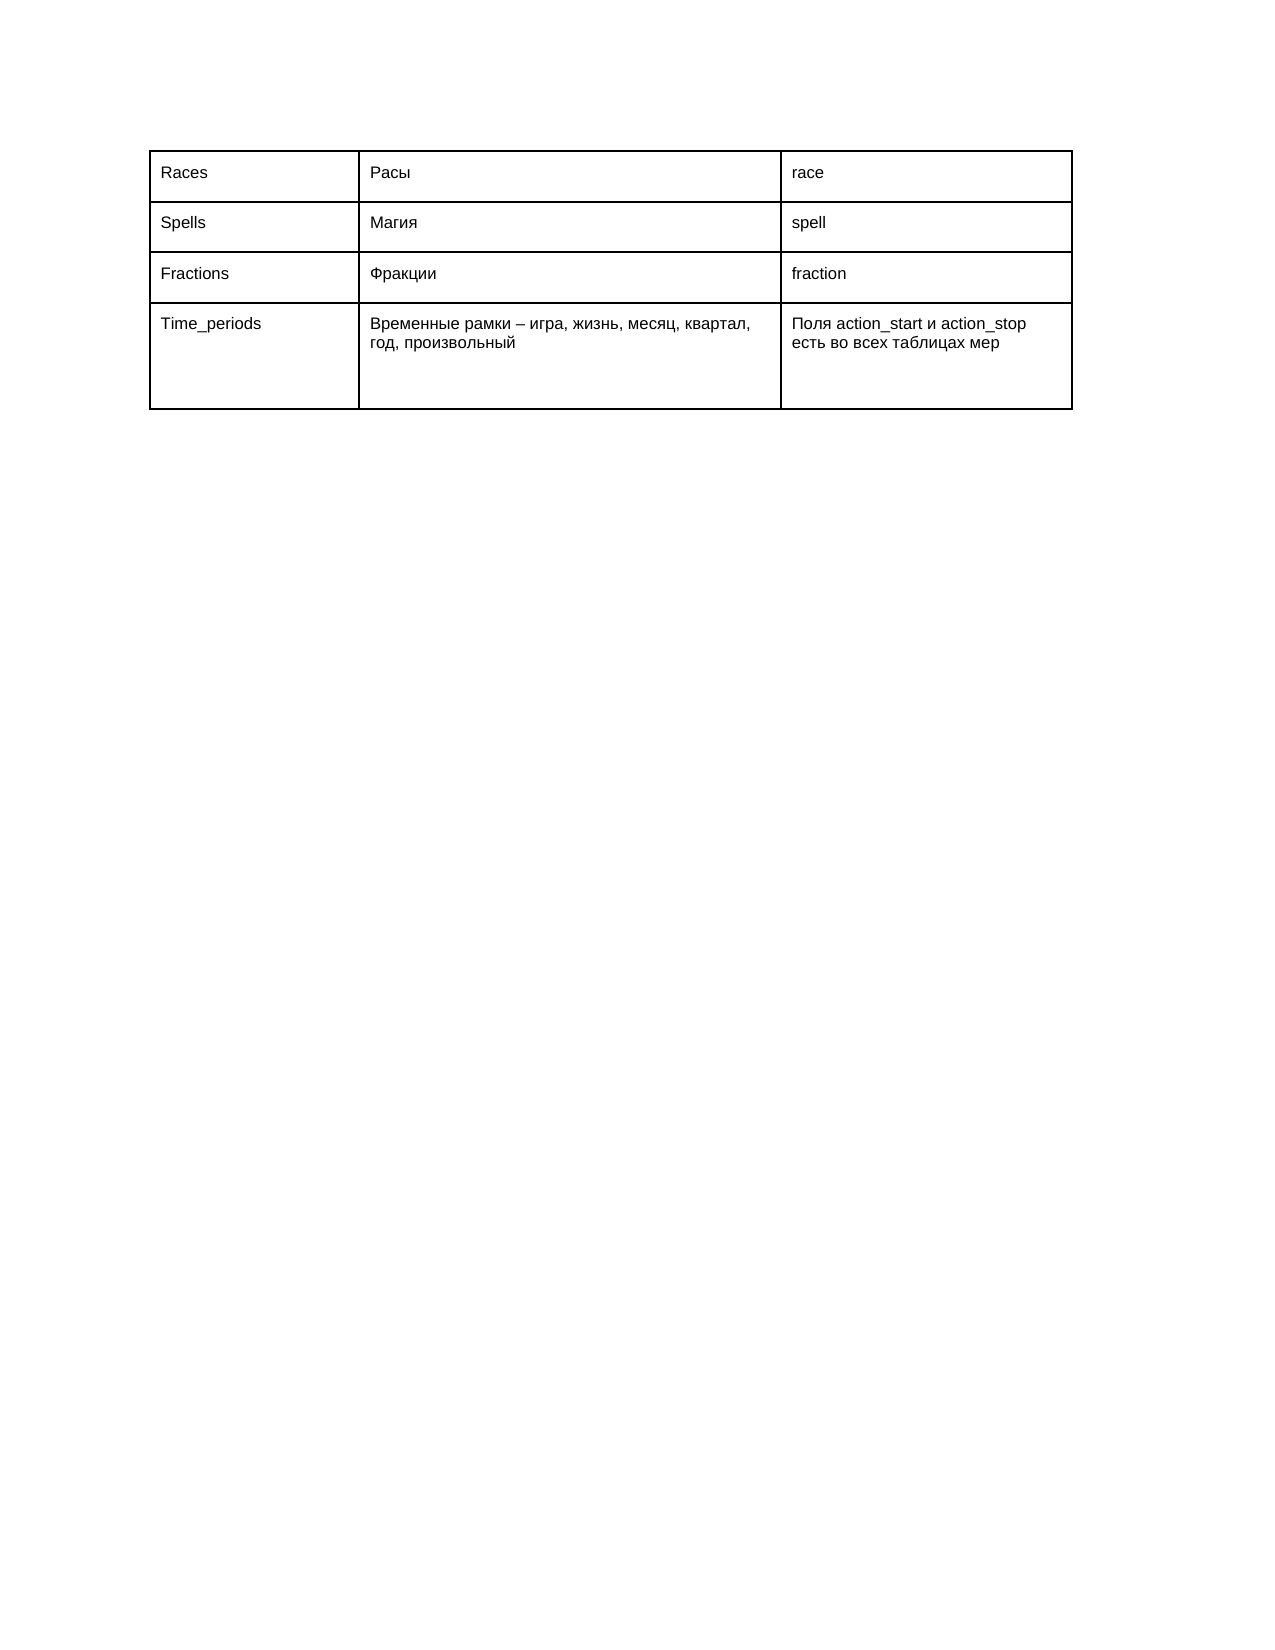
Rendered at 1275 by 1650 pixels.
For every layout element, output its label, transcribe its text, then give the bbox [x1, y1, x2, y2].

table_cell Races [151, 152, 358, 201]
table_cell Расы [360, 152, 780, 201]
table_cell Spells [151, 203, 358, 251]
table_cell fraction [782, 253, 1071, 302]
table_cell Time_periods [151, 304, 358, 408]
table_cell Fractions [151, 253, 358, 302]
table_cell spell [782, 203, 1071, 251]
table_cell Фракции [360, 253, 780, 302]
table_cell Поля action_start и action_stop есть во всех таблицах мер [782, 304, 1071, 408]
table_cell Временные рамки – игра, жизнь, месяц, квартал, год, произвольный [360, 304, 780, 408]
table_cell race [782, 152, 1071, 201]
table_cell Магия [360, 203, 780, 251]
